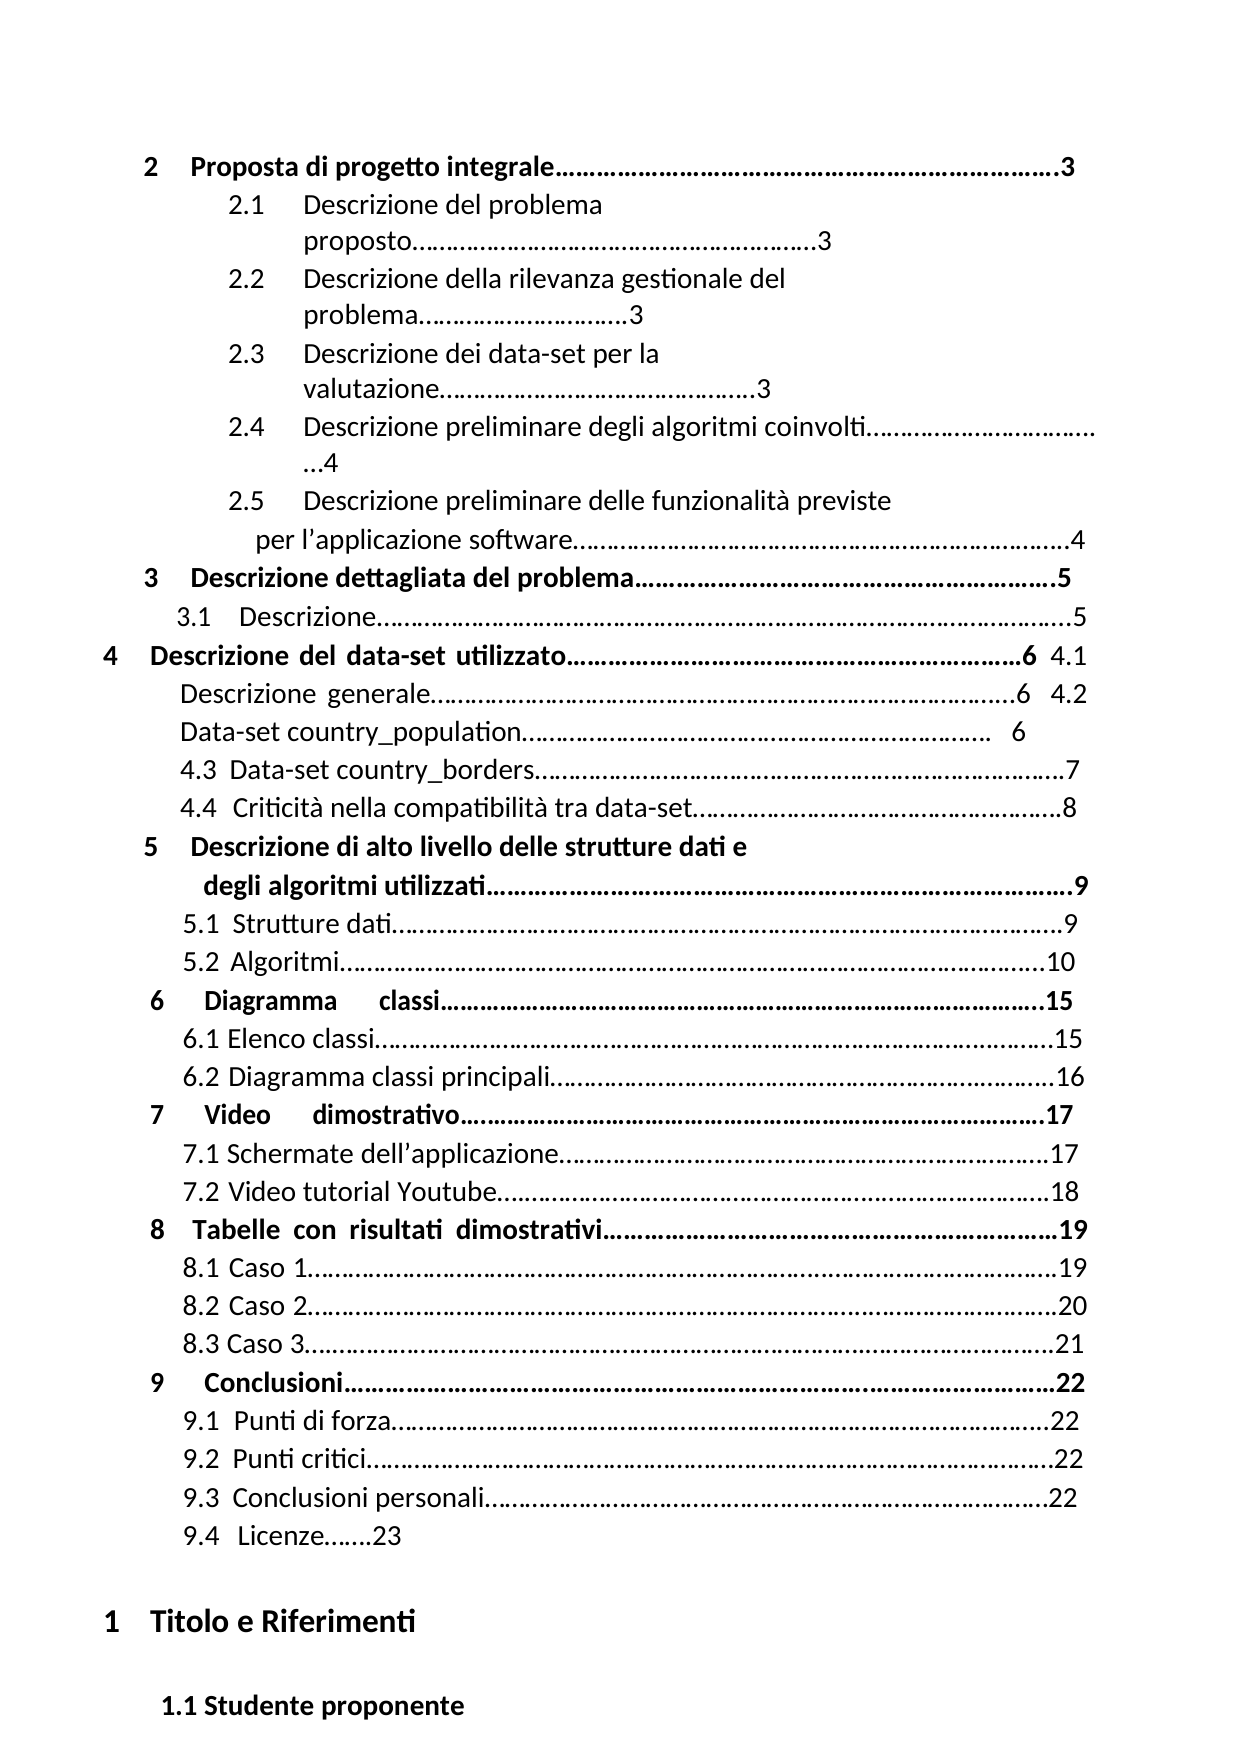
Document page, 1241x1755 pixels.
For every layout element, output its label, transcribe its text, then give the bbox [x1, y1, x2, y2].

text 7.2 Video tutorial Youtube….……………………………………………..…………………….18 [182, 1173, 1101, 1208]
text degli algoritmi utilizzati………………………………………………………………………….9 [191, 867, 1101, 902]
list Descrizione del data-set utilizzato…………………………………………………………6 4.1 Descrizione generale…………………………………………………………………………...6 4.2 Data-set country_population……………………………………………………………. 6 [109, 637, 1087, 748]
list Descrizione dei data-set per la valutazione………………………………………..3 [228, 335, 1101, 406]
text 9.1 Punti di forza……………………………………………………………………………………..22 [182, 1402, 1101, 1438]
text per l’applicazione software………………………………………………………………..4 [255, 521, 1101, 557]
text 9.4 Licenze…….23 [182, 1517, 1101, 1553]
text 5.2 Algoritmi…………………………………………………………………………………………...10 [182, 943, 1101, 979]
text 5.1 Strutture dati……………………………………………………………………………………….9 [182, 905, 1101, 941]
list Descrizione di alto livello delle strutture dati e [150, 828, 1101, 864]
subtitle 9 Conclusioni………………………………………………………………….………………………22 [150, 1363, 1101, 1399]
list Descrizione della rilevanza gestionale del problema………………………….3 [228, 261, 1101, 332]
text 9.2 Punti critici…………………………………………………………………………………………22 [182, 1440, 1101, 1476]
text 7.1 Schermate dell’applicazione……………………………………………………………….17 [182, 1135, 1101, 1171]
text 9.3 Conclusioni personali…………………………………………………………………………22 [182, 1479, 1101, 1514]
text 3.1 Descrizione………………………………………………………………………………………….5 [176, 598, 1101, 634]
list Descrizione preliminare delle funzionalità previste [228, 482, 1101, 518]
list Titolo e Riferimenti [103, 1600, 1101, 1641]
subtitle 7 Video dimostrativo….………………………………………………………………………….17 [150, 1096, 1101, 1132]
text 4.3 Data-set country_borders…………………………………………………………………….7 [180, 751, 1101, 787]
text 8 Tabelle con risultati dimostrativi…………………………………………………………19 8.1 Caso 1…………………………………………………………………..…………………………….19 8.2 Caso 2………………………………………………………………………..……………………….20 8.3 Caso 3….…………………………………………………………………….……………………….21 [150, 1211, 1088, 1361]
subtitle 6 Diagramma classi………………………………………………………………………………..15 [150, 982, 1101, 1017]
list Proposta di progetto integrale……………………………………………………………….3 [150, 148, 1101, 183]
list Descrizione del problema proposto……………………………………………………3 [228, 186, 1101, 258]
text 4.4 Criticità nella compatibilità tra data-set……………………………………………….8 [180, 789, 1101, 825]
list Descrizione dettagliata del problema…………………………………………………….5 [150, 559, 1101, 595]
list Studente proponente [160, 1687, 1101, 1723]
list Descrizione preliminare degli algoritmi coinvolti…………………………….…4 [228, 408, 1101, 479]
text 6.1 Elenco classi………………………………………………………………………………..………15 6.2 Diagramma classi principali……………………………………………………….………..16 [182, 1020, 1089, 1094]
